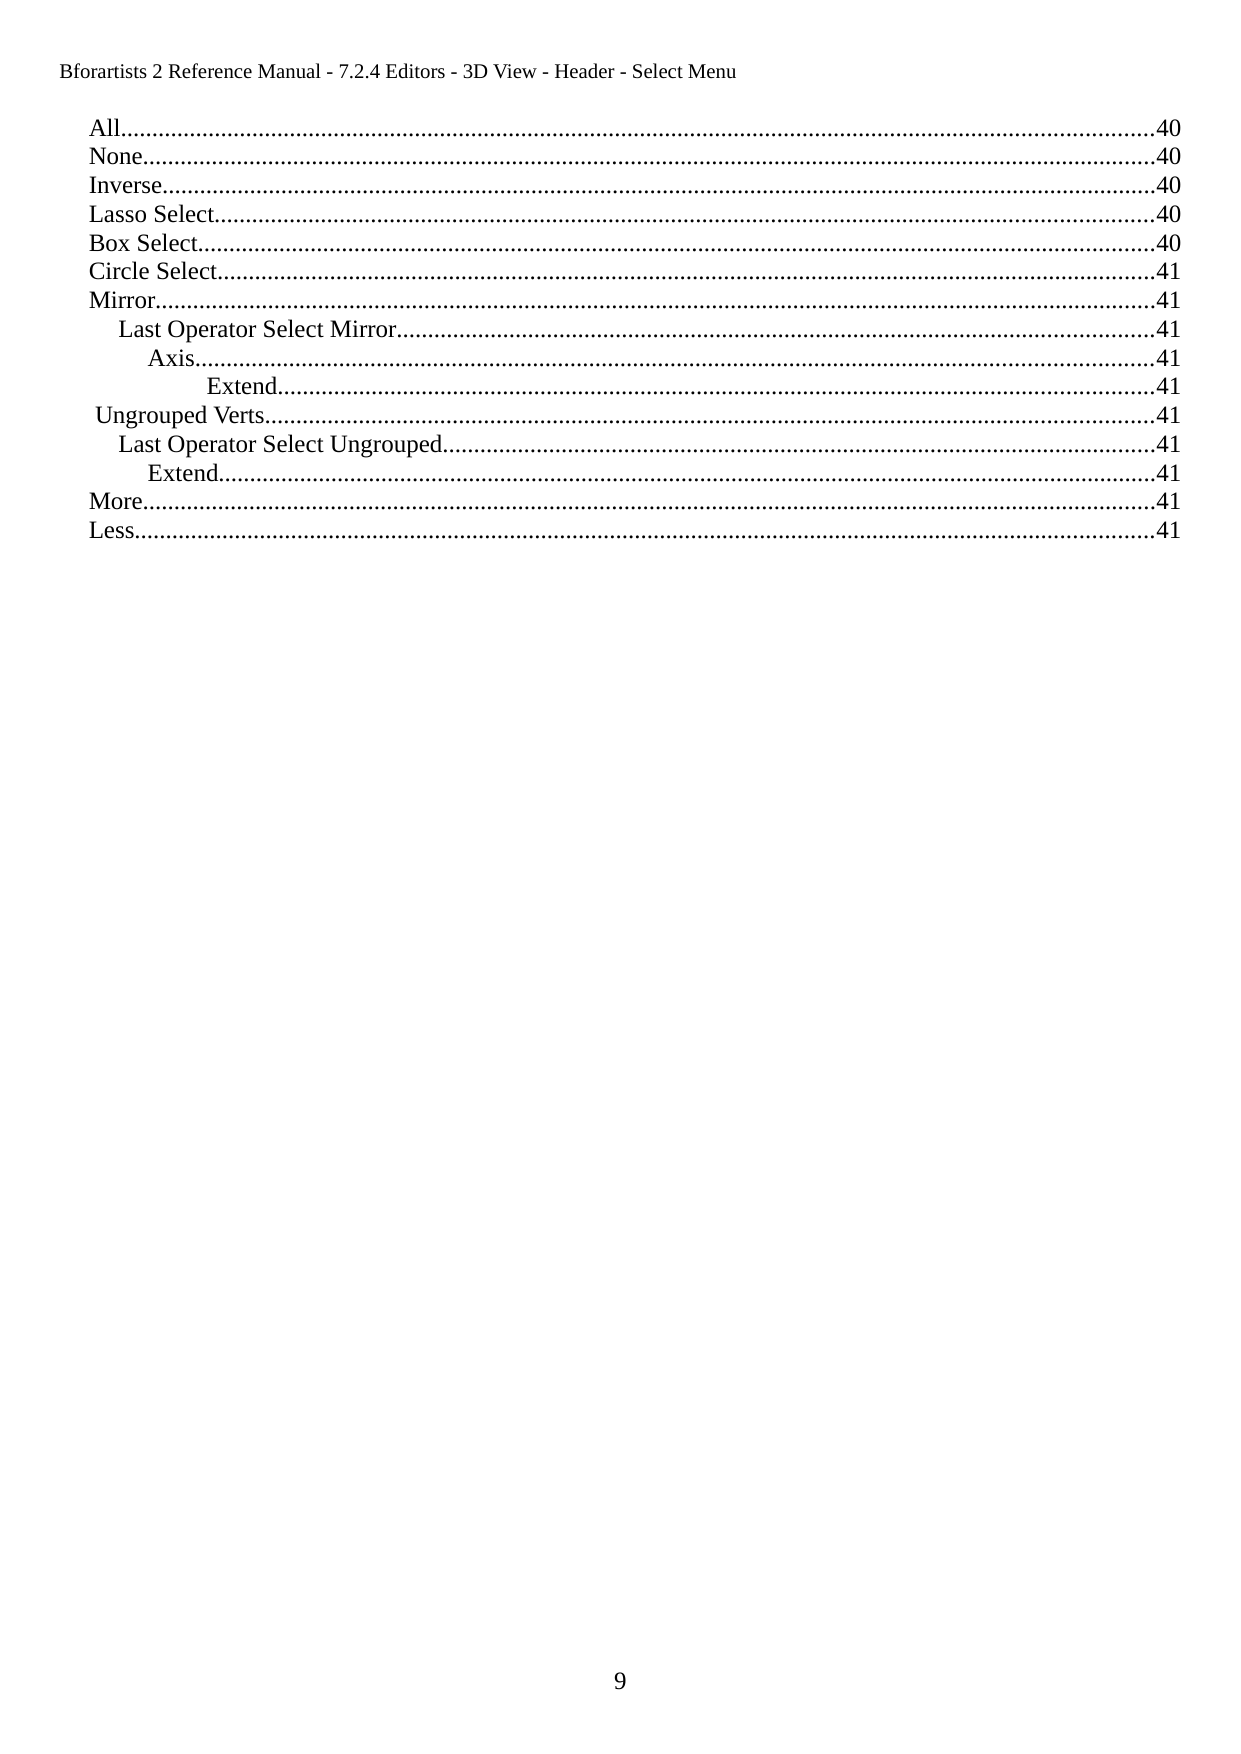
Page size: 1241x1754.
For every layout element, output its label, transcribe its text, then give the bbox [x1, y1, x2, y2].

text Circle Select 41 [88, 256, 1181, 285]
text Inverse 40 [88, 170, 1181, 199]
text Ungrouped Verts 41 [88, 400, 1181, 429]
text All 40 [88, 113, 1181, 141]
text Last Operator Select Ungrouped 41 [118, 429, 1181, 458]
text Box Select 40 [88, 228, 1181, 256]
text Extend 41 [206, 371, 1181, 400]
text Mirror 41 [88, 285, 1181, 314]
text Lasso Select 40 [88, 199, 1181, 228]
text Last Operator Select Mirror 41 [118, 314, 1181, 343]
text Less 41 [88, 515, 1181, 544]
text None 40 [88, 141, 1181, 170]
text Axis 41 [147, 343, 1181, 371]
text Extend 41 [147, 458, 1181, 486]
text More 41 [88, 486, 1181, 515]
